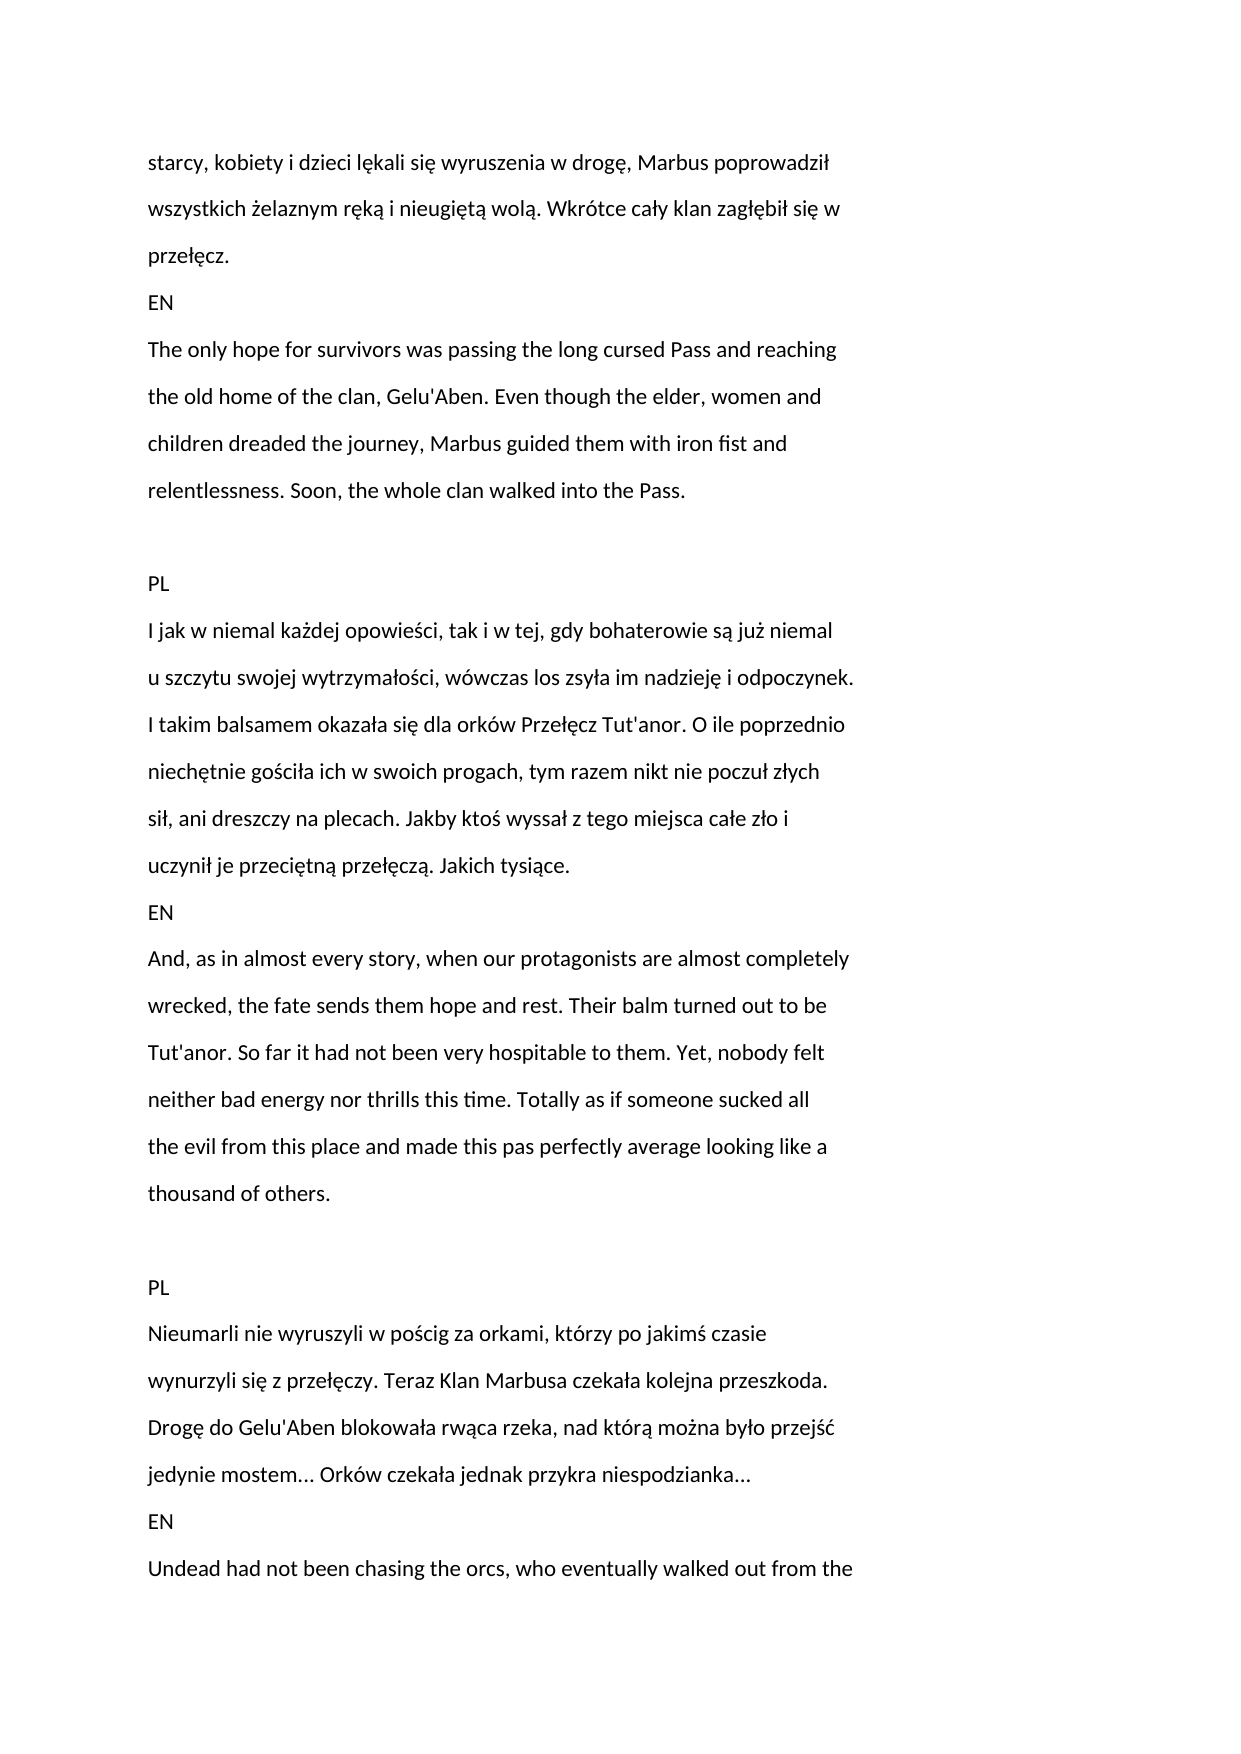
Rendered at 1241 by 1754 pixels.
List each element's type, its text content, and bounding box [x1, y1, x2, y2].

text jedynie mostem... Orków czekała jednak przykra niespodzianka... [148, 1460, 1093, 1488]
text The only hope for survivors was passing the long cursed Pass and reaching [148, 335, 1093, 363]
text I jak w niemal każdej opowieści, tak i w tej, gdy bohaterowie są już niemal [148, 616, 1093, 644]
text przełęcz. [148, 241, 1093, 269]
text EN [148, 898, 1093, 926]
text And, as in almost every story, when our protagonists are almost completely [148, 944, 1093, 972]
text starcy, kobiety i dzieci lękali się wyruszenia w drogę, Marbus poprowadził [148, 148, 1093, 176]
text PL [148, 1273, 1093, 1301]
text Drogę do Gelu'Aben blokowała rwąca rzeka, nad którą można było przejść [148, 1413, 1093, 1441]
text Nieumarli nie wyruszyli w pościg za orkami, którzy po jakimś czasie [148, 1319, 1093, 1347]
text relentlessness. Soon, the whole clan walked into the Pass. [148, 476, 1093, 504]
text neither bad energy nor thrills this time. Totally as if someone sucked all [148, 1085, 1093, 1113]
text children dreaded the journey, Marbus guided them with iron fist and [148, 429, 1093, 457]
text uczynił je przeciętną przełęczą. Jakich tysiące. [148, 851, 1093, 879]
text wszystkich żelaznym ręką i nieugiętą wolą. Wkrótce cały klan zagłębił się w [148, 194, 1093, 222]
text u szczytu swojej wytrzymałości, wówczas los zsyła im nadzieję i odpoczynek. [148, 663, 1093, 691]
text wynurzyli się z przełęczy. Teraz Klan Marbusa czekała kolejna przeszkoda. [148, 1366, 1093, 1394]
text wrecked, the fate sends them hope and rest. Their balm turned out to be [148, 991, 1093, 1019]
text Undead had not been chasing the orcs, who eventually walked out from the [148, 1554, 1093, 1582]
text PL [148, 569, 1093, 597]
text the old home of the clan, Gelu'Aben. Even though the elder, women and [148, 382, 1093, 410]
text the evil from this place and made this pas perfectly average looking like a [148, 1132, 1093, 1160]
text EN [148, 1507, 1093, 1535]
text sił, ani dreszczy na plecach. Jakby ktoś wyssał z tego miejsca całe zło i [148, 804, 1093, 832]
text niechętnie gościła ich w swoich progach, tym razem nikt nie poczuł złych [148, 757, 1093, 785]
text thousand of others. [148, 1179, 1093, 1207]
text EN [148, 288, 1093, 316]
text I takim balsamem okazała się dla orków Przełęcz Tut'anor. O ile poprzednio [148, 710, 1093, 738]
text Tut'anor. So far it had not been very hospitable to them. Yet, nobody felt [148, 1038, 1093, 1066]
